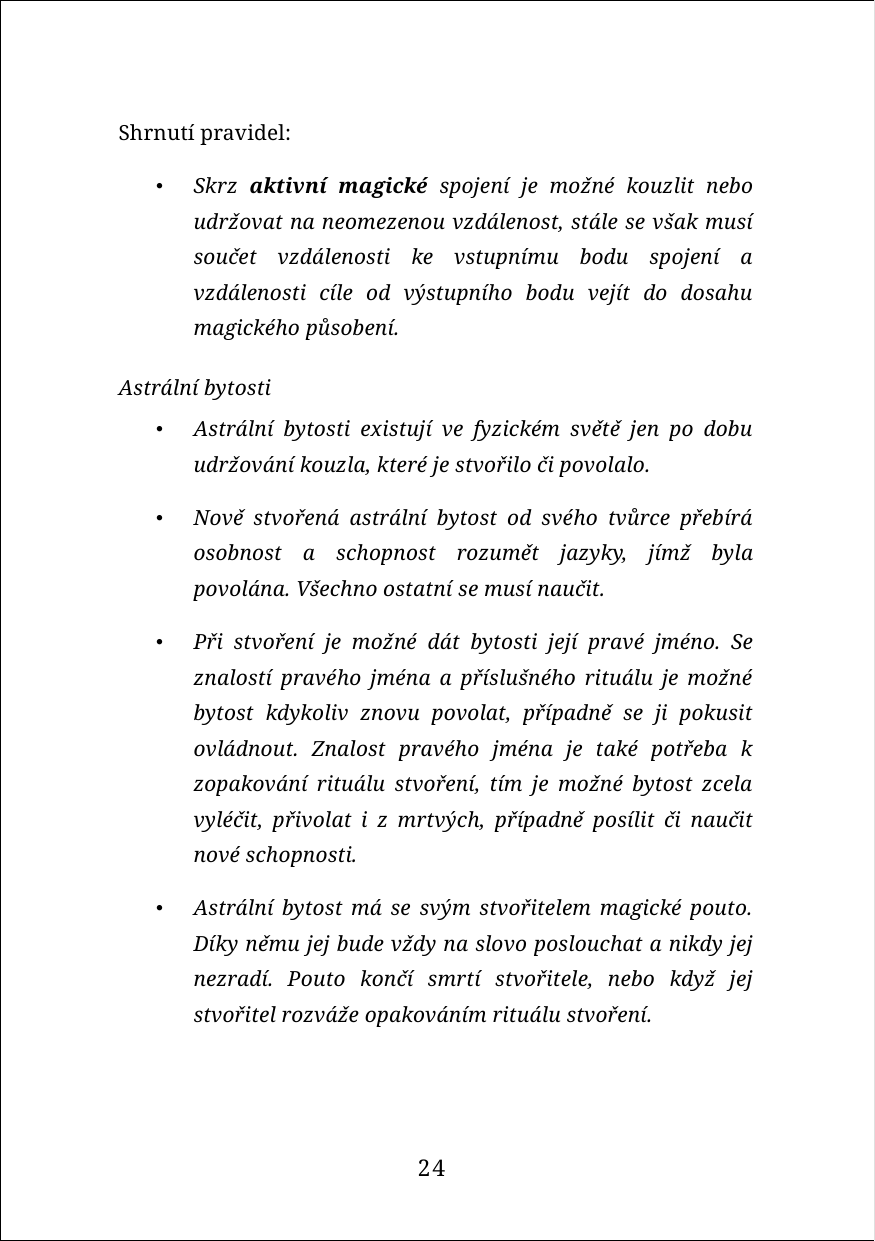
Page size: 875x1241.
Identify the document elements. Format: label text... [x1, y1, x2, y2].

list Skrz aktivní magické spojení je možné kouzlit nebo udržovat na neomezenou vzdálenost, stále se však musí součet vzdálenosti ke vstupnímu bodu spojení a vzdálenosti cíle od výstupního bodu vejít do dosahu magického působení. [156, 171, 756, 342]
list Nově stvořená astrální bytost od svého tvůrce přebírá osobnost a schopnost rozumět jazyky, jímž byla povolána. Všechno ostatní se musí naučit. [156, 503, 756, 602]
list Astrální bytosti existují ve fyzickém světě jen po dobu udržování kouzla, které je stvořilo či povolalo. [156, 414, 756, 478]
list Při stvoření je možné dát bytosti její pravé jméno. Se znalostí pravého jména a příslušného rituálu je možné bytost kdykoliv znovu povolat, případně se ji pokusit ovládnout. Znalost pravého jména je také potřeba k zopakování rituálu stvoření, tím je možné bytost zcela vyléčit, přivolat i z mrtvých, případně posílit či naučit nové schopnosti. [156, 627, 756, 869]
text Astrální bytosti [118, 373, 756, 401]
list Astrální bytost má se svým stvořitelem magické pouto. Díky němu jej bude vždy na slovo poslouchat a nikdy jej nezradí. Pouto končí smrtí stvořitele, nebo když jej stvořitel rozváže opakováním rituálu stvoření. [156, 893, 756, 1028]
text Shrnutí pravidel: [118, 118, 756, 147]
